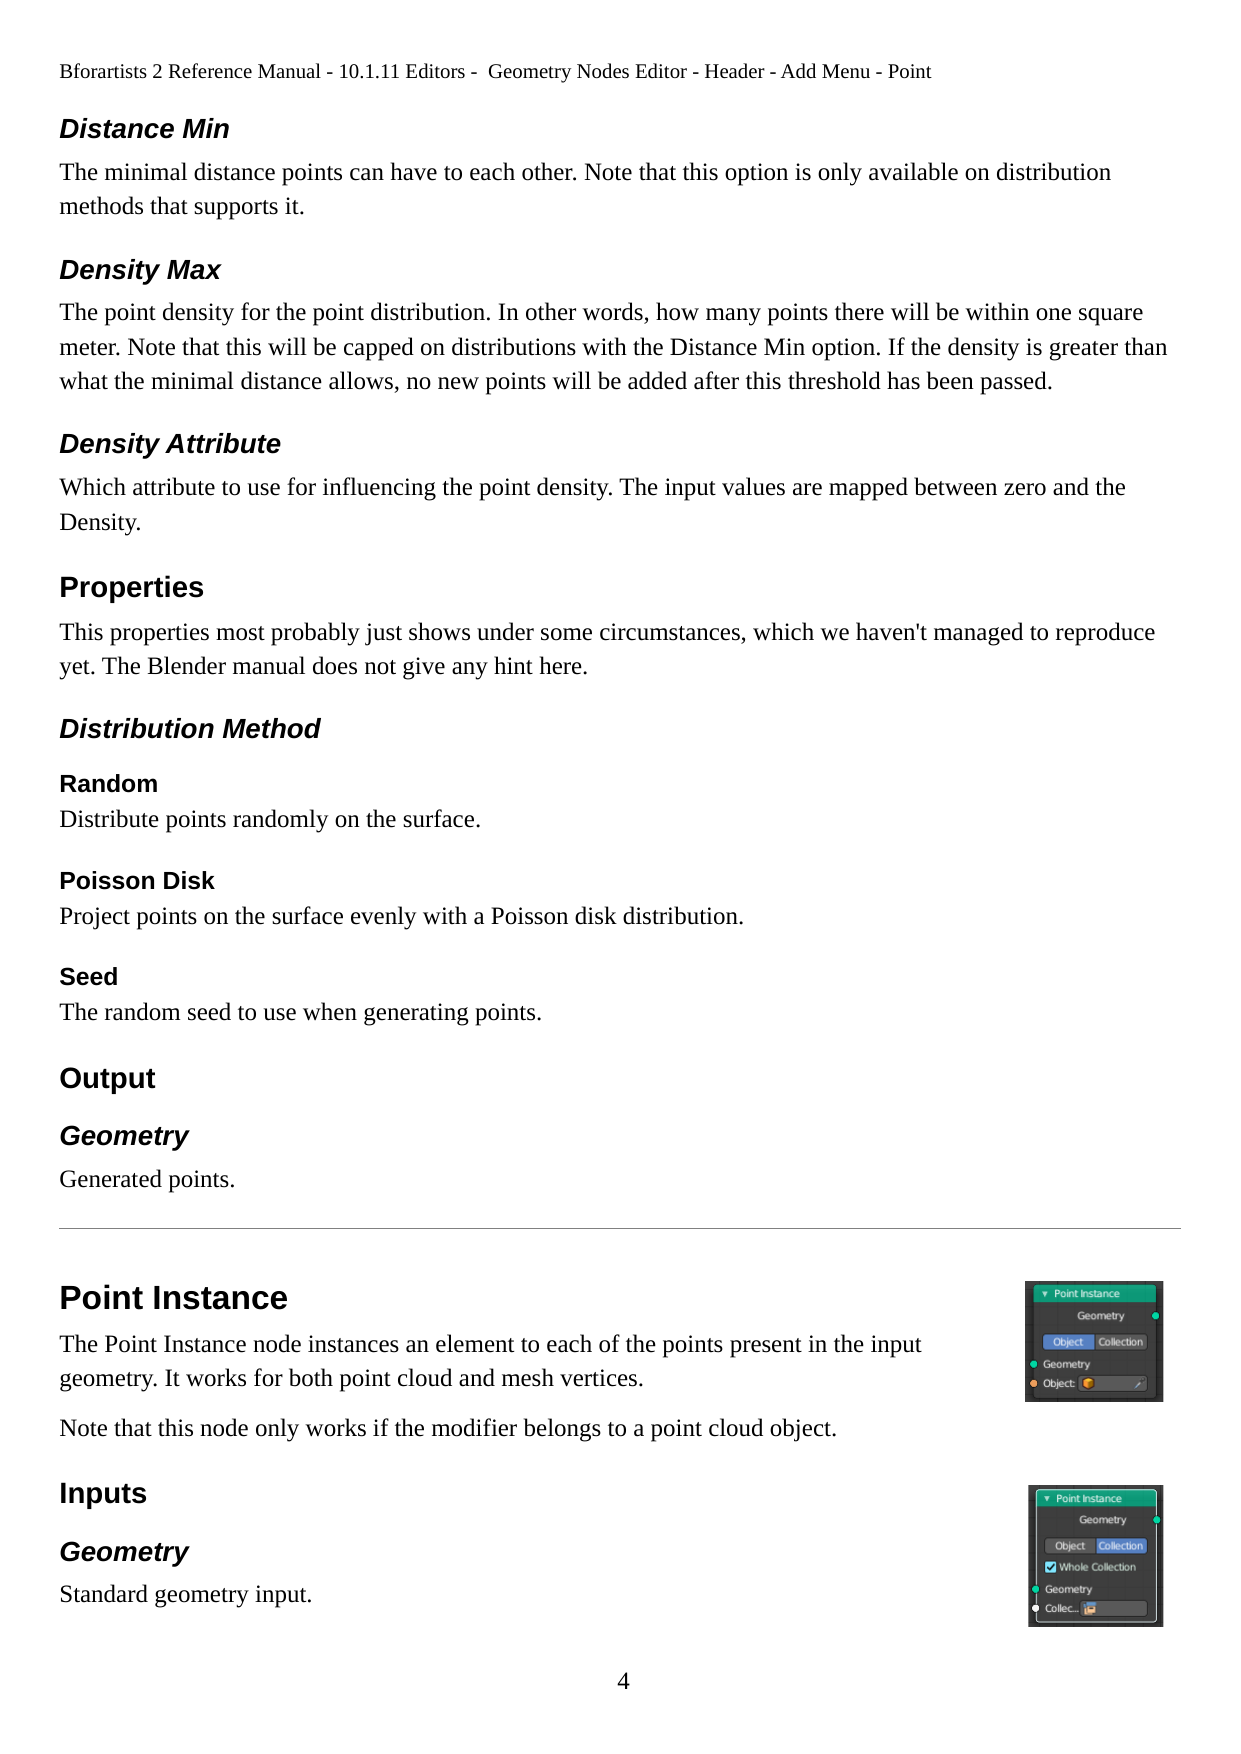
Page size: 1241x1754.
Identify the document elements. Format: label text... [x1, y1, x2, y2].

picture [1028, 1485, 1164, 1627]
subtitle Output [59, 1061, 1181, 1094]
text The minimal distance points can have to each other. Note that this option is only available on distribution methods that supports it. [59, 157, 1181, 220]
subtitle Geometry [59, 1535, 1028, 1567]
text Note that this node only works if the modifier belongs to a point cloud object. [59, 1413, 1181, 1441]
text The Point Instance node instances an element to each of the points present in the input geometry. It works for both point cloud and mesh vertices. [59, 1329, 1025, 1392]
text Standard geometry input. [59, 1579, 1028, 1608]
text The random seed to use when generating points. [59, 997, 1181, 1026]
picture [1025, 1281, 1164, 1402]
text This properties most probably just shows under some circumstances, which we haven't managed to reproduce yet. The Blender manual does not give any hint here. [59, 617, 1181, 680]
subtitle Point Instance [59, 1278, 1181, 1317]
text Project points on the surface evenly with a Poisson disk distribution. [59, 901, 1181, 929]
subtitle Random [59, 769, 1181, 798]
subtitle Seed [59, 962, 1181, 991]
subtitle Distance Min [59, 113, 1181, 144]
subtitle Distribution Method [59, 713, 1181, 744]
text The point density for the point distribution. In other words, how many points there will be within one square meter. Note that this will be capped on distributions with the Distance Min option. If the density is greater than what the minimal distance allows, no new points will be added after this threshold has been passed. [59, 297, 1181, 395]
subtitle [1164, 1535, 1181, 1567]
subtitle Density Attribute [59, 428, 1181, 460]
subtitle Density Max [59, 253, 1181, 285]
text Generated points. [59, 1164, 1181, 1193]
subtitle Geometry [59, 1119, 1181, 1151]
text Which attribute to use for influencing the point density. The input values are mapped between zero and the Density. [59, 472, 1181, 536]
subtitle Poisson Disk [59, 866, 1181, 894]
text [1164, 1579, 1181, 1608]
text Distribute points randomly on the surface. [59, 804, 1181, 833]
subtitle Properties [59, 570, 1181, 604]
subtitle Inputs [59, 1476, 1181, 1510]
